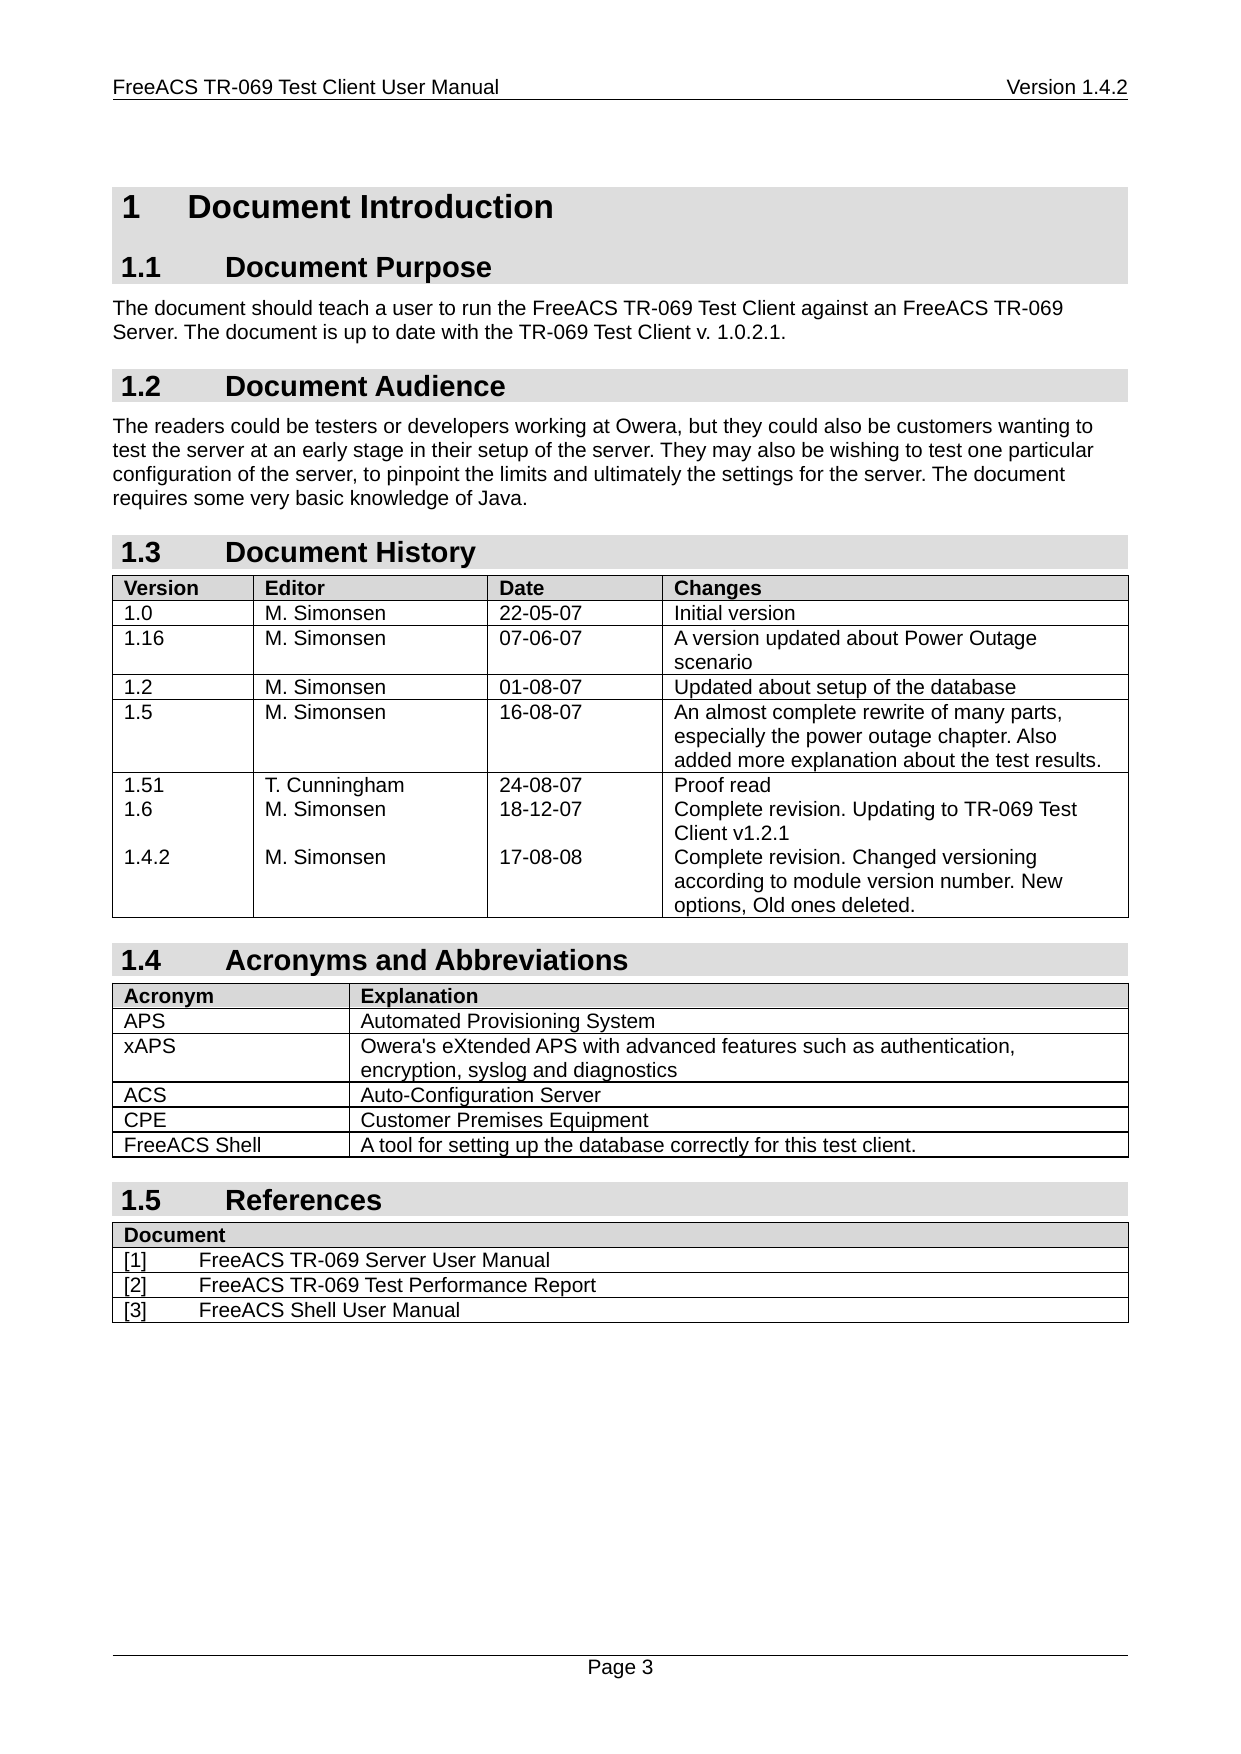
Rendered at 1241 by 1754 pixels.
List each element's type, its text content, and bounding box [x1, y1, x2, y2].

table_cell CPE [113, 1108, 349, 1131]
table_cell 22-05-07 [488, 601, 662, 625]
table_cell FreeACS Shell [113, 1133, 349, 1156]
table_cell Complete revision. Changed versioning according to module version number. New options, Old ones deleted. [663, 845, 1128, 917]
table_header Date [488, 576, 662, 600]
table_cell Initial version [663, 601, 1128, 625]
table_cell 1.4.2 [113, 845, 253, 917]
table_cell Automated Provisioning System [350, 1009, 1128, 1032]
table_cell Owera's eXtended APS with advanced features such as authentication, encryption, syslog and diagnostics [350, 1034, 1128, 1081]
table_cell xAPS [113, 1034, 349, 1081]
table_cell M. Simonsen [254, 845, 487, 917]
table_cell T. Cunningham [254, 773, 487, 797]
table_header Document [113, 1223, 1128, 1247]
table_cell 24-08-07 [488, 773, 662, 797]
subtitle Document Audience [112, 369, 1128, 402]
table_cell 16-08-07 [488, 700, 662, 772]
table_cell 1.6 [113, 797, 253, 845]
text The document should teach a user to run the FreeACS TR-069 Test Client against an FreeACS TR-069 Server. The document is up to date with the TR-069 Test Client v. 1.0.2.1. [112, 296, 1128, 344]
table_cell FreeACS TR-069 Server User Manual [113, 1248, 1128, 1272]
table_cell Proof read [663, 773, 1128, 797]
table_cell 1.0 [113, 601, 253, 625]
table_cell M. Simonsen [254, 601, 487, 625]
table_cell M. Simonsen [254, 626, 487, 674]
subtitle References [112, 1182, 1128, 1216]
subtitle Document History [112, 535, 1128, 569]
table_cell M. Simonsen [254, 700, 487, 772]
table_cell 1.16 [113, 626, 253, 674]
table_cell A version updated about Power Outage scenario [663, 626, 1128, 674]
table_header Editor [254, 576, 487, 600]
table_header Explanation [350, 984, 1128, 1007]
table_cell An almost complete rewrite of many parts, especially the power outage chapter. Also added more explanation about the test results. [663, 700, 1128, 772]
subtitle Document Introduction [112, 187, 1128, 225]
table_cell 17-08-08 [488, 845, 662, 917]
table_cell 1.5 [113, 700, 253, 772]
text The readers could be testers or developers working at Owera, but they could also be customers wanting to test the server at an early stage in their setup of the server. They may also be wishing to test one particular configuration of the server, to pinpoint the limits and ultimately the settings for the server. The document requires some very basic knowledge of Java. [112, 414, 1128, 510]
table_cell 1.51 [113, 773, 253, 797]
table_cell A tool for setting up the database correctly for this test client. [350, 1133, 1128, 1156]
table_cell ACS [113, 1083, 349, 1106]
table_header Version [113, 576, 253, 600]
table_cell Customer Premises Equipment [350, 1108, 1128, 1131]
table_cell M. Simonsen [254, 675, 487, 699]
table_header Acronym [113, 984, 349, 1007]
table_cell M. Simonsen [254, 797, 487, 845]
table_cell 01-08-07 [488, 675, 662, 699]
subtitle Document Purpose [112, 250, 1128, 284]
subtitle Acronyms and Abbreviations [112, 943, 1128, 976]
table_cell Updated about setup of the database [663, 675, 1128, 699]
table_cell Complete revision. Updating to TR-069 Test Client v1.2.1 [663, 797, 1128, 845]
table_cell APS [113, 1009, 349, 1032]
table_cell 07-06-07 [488, 626, 662, 674]
table_cell 18-12-07 [488, 797, 662, 845]
table_cell FreeACS Shell User Manual [113, 1298, 1128, 1322]
table_cell FreeACS TR-069 Test Performance Report [113, 1273, 1128, 1297]
table_cell Auto-Configuration Server [350, 1083, 1128, 1106]
table_header Changes [663, 576, 1128, 600]
table_cell 1.2 [113, 675, 253, 699]
